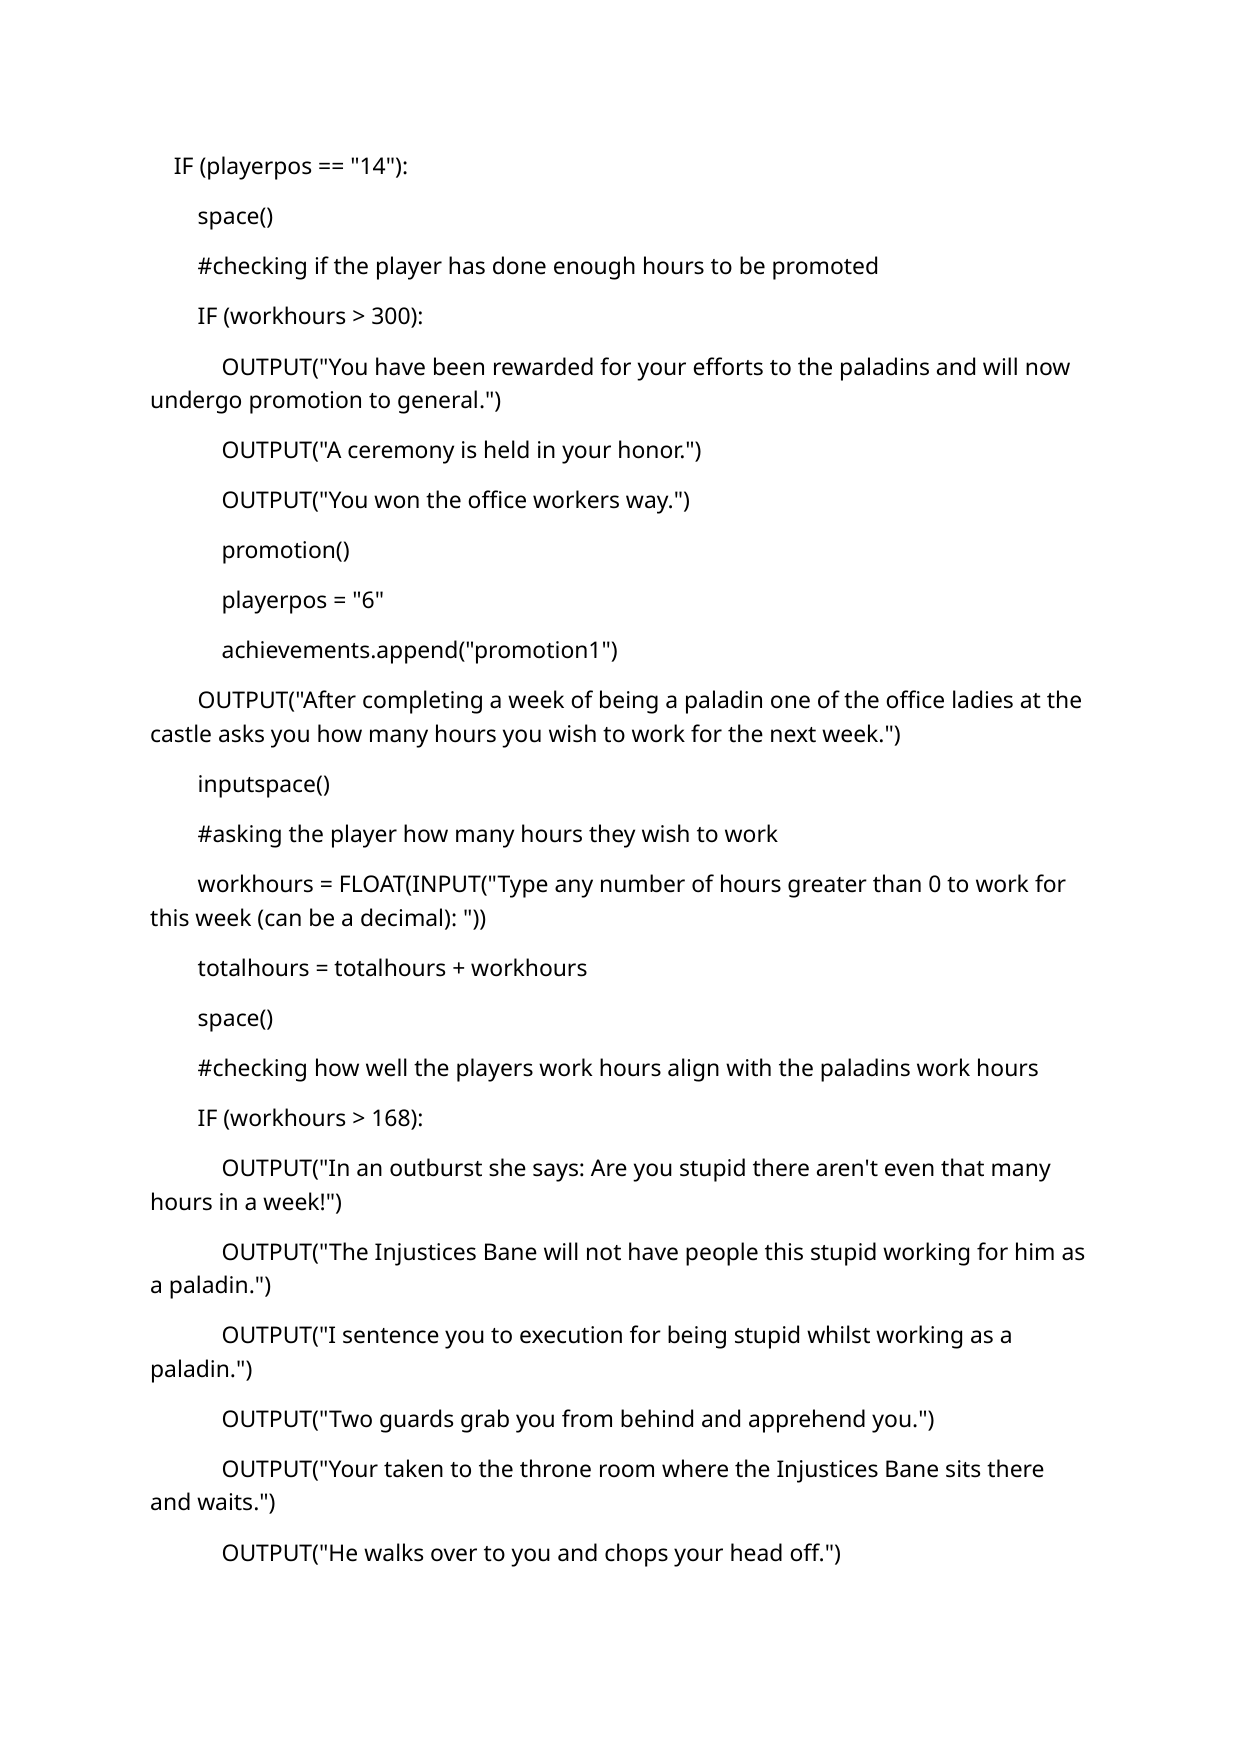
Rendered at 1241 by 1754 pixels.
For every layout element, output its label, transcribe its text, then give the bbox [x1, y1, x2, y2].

text OUTPUT("In an outburst she says: Are you stupid there aren't even that many hours in a week!") [150, 1152, 1090, 1217]
text inputspace() [150, 768, 1090, 799]
text space() [150, 1002, 1090, 1033]
text OUTPUT("You have been rewarded for your efforts to the paladins and will now undergo promotion to general.") [150, 350, 1090, 415]
text space() [150, 200, 1090, 231]
text OUTPUT("Two guards grab you from behind and apprehend you.") [150, 1403, 1090, 1434]
text OUTPUT("You won the office workers way.") [150, 484, 1090, 515]
text IF (workhours > 300): [150, 300, 1090, 332]
text #checking how well the players work hours align with the paladins work hours [150, 1052, 1090, 1083]
text playerpos = "6" [150, 584, 1090, 616]
text OUTPUT("After completing a week of being a paladin one of the office ladies at the castle asks you how many hours you wish to work for the next week.") [150, 684, 1090, 749]
text IF (workhours > 168): [150, 1102, 1090, 1133]
text OUTPUT("A ceremony is held in your honor.") [150, 434, 1090, 465]
text OUTPUT("I sentence you to execution for being stupid whilst working as a paladin.") [150, 1319, 1090, 1384]
text #checking if the player has done enough hours to be promoted [150, 250, 1090, 281]
text IF (playerpos == "14"): [150, 150, 1090, 181]
text #asking the player how many hours they wish to work [150, 818, 1090, 849]
text OUTPUT("Your taken to the throne room where the Injustices Bane sits there and waits.") [150, 1453, 1090, 1518]
text achievements.append("promotion1") [150, 634, 1090, 666]
text workhours = FLOAT(INPUT("Type any number of hours greater than 0 to work for this week (can be a decimal): ")) [150, 868, 1090, 933]
text totalhours = totalhours + workhours [150, 952, 1090, 983]
text promotion() [150, 534, 1090, 565]
text OUTPUT("The Injustices Bane will not have people this stupid working for him as a paladin.") [150, 1236, 1090, 1300]
text OUTPUT("He walks over to you and chops your head off.") [150, 1536, 1090, 1568]
